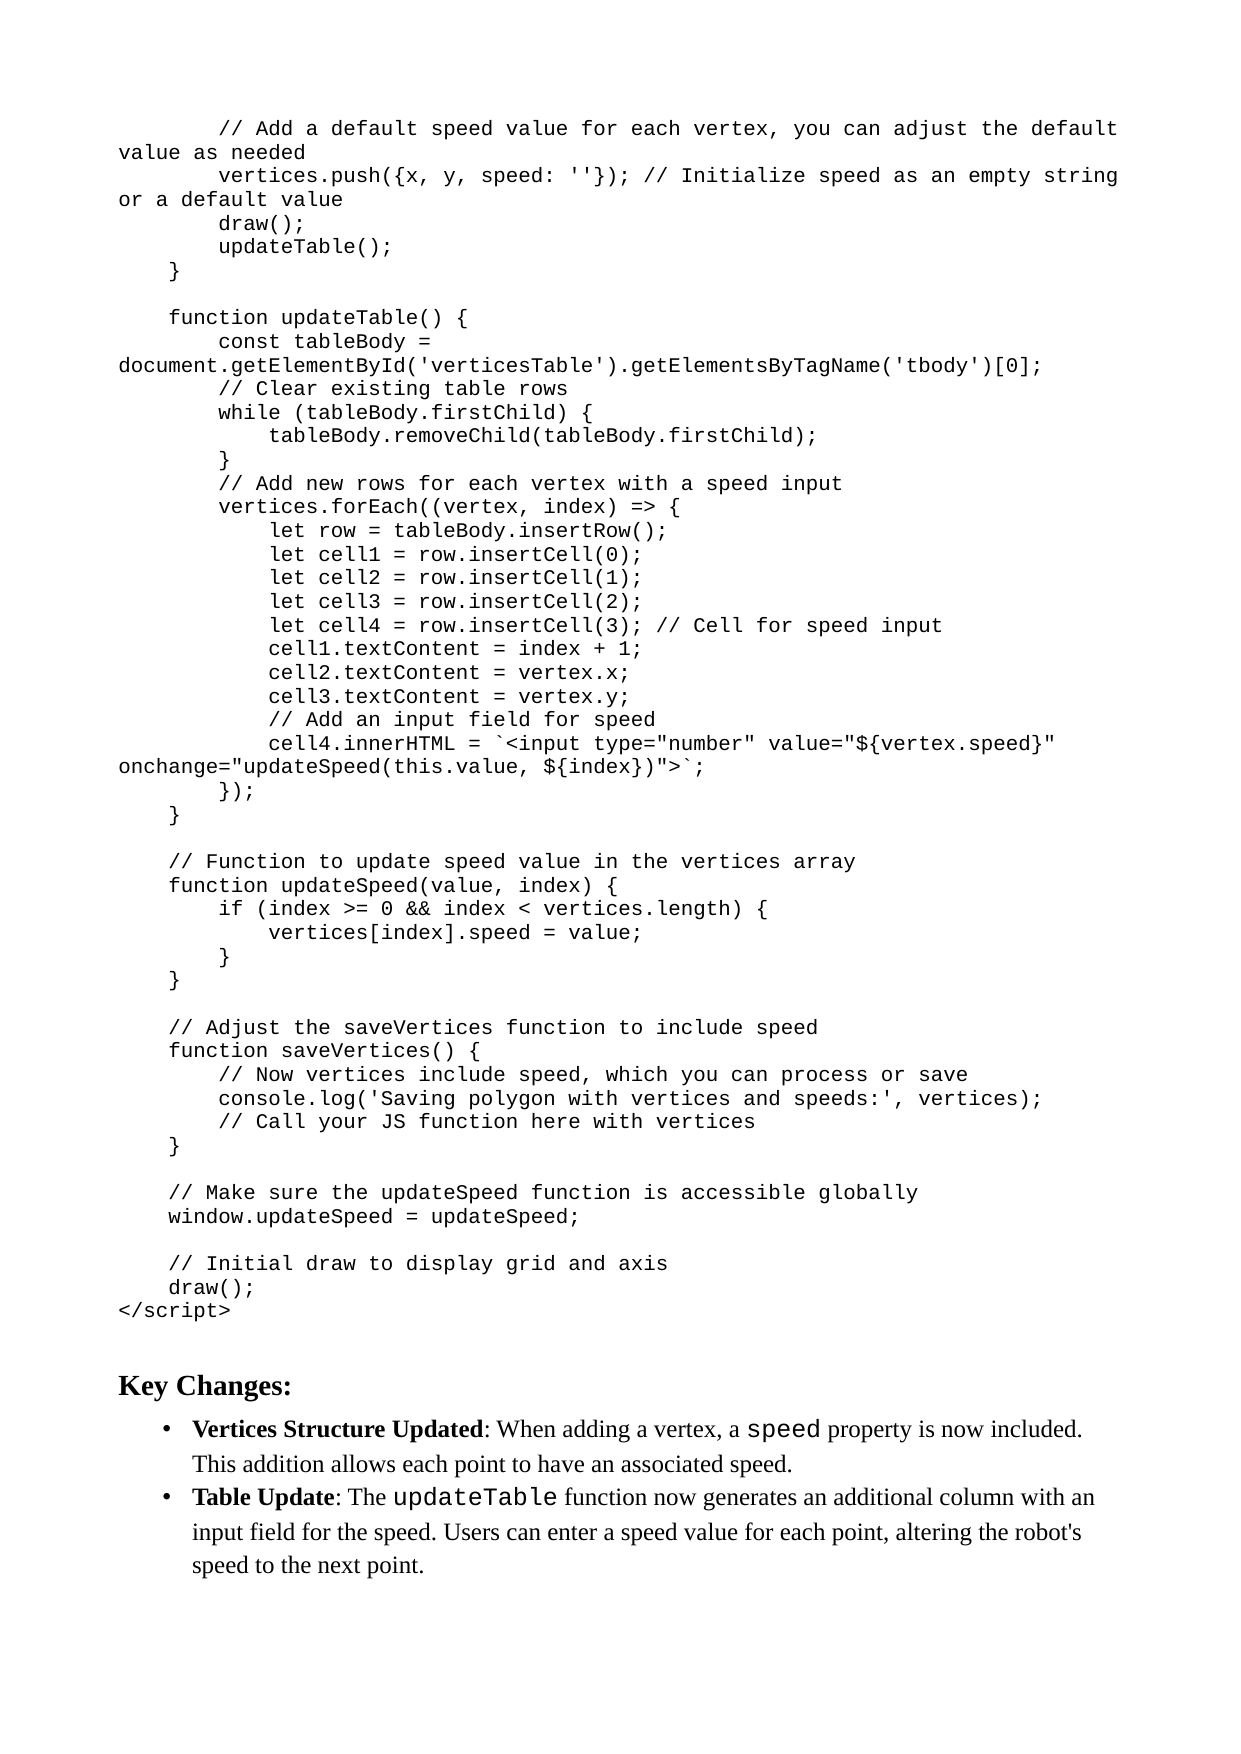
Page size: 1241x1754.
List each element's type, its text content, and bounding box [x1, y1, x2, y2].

text function updateSpeed(value, index) { [118, 875, 1122, 898]
text } [118, 1135, 1122, 1158]
text }); [118, 780, 1122, 804]
text } [118, 449, 1122, 473]
text window.updateSpeed = updateSpeed; [118, 1206, 1122, 1229]
text let cell2 = row.insertCell(1); [118, 567, 1122, 591]
text // Function to update speed value in the vertices array [118, 851, 1122, 875]
text vertices[index].speed = value; [118, 922, 1122, 946]
text // Add new rows for each vertex with a speed input [118, 473, 1122, 496]
text cell3.textContent = vertex.y; [118, 686, 1122, 709]
text } [118, 260, 1122, 284]
list Table Update: The updateTable function now generates an additional column with an input field for the speed. Users can enter a speed value for each point, altering the robot's speed to the next point. [162, 1482, 1122, 1579]
text } [118, 969, 1122, 993]
text draw(); [118, 1277, 1122, 1300]
text let cell1 = row.insertCell(0); [118, 544, 1122, 567]
text // Clear existing table rows [118, 378, 1122, 402]
text cell1.textContent = index + 1; [118, 638, 1122, 662]
text while (tableBody.firstChild) { [118, 402, 1122, 426]
text let row = tableBody.insertRow(); [118, 520, 1122, 544]
text // Make sure the updateSpeed function is accessible globally [118, 1182, 1122, 1206]
text // Add an input field for speed [118, 709, 1122, 733]
text // Now vertices include speed, which you can process or save [118, 1064, 1122, 1088]
text } [118, 946, 1122, 969]
text console.log('Saving polygon with vertices and speeds:', vertices); [118, 1088, 1122, 1111]
subtitle Key Changes: [118, 1368, 1122, 1402]
text vertices.forEach((vertex, index) => { [118, 496, 1122, 520]
text // Call your JS function here with vertices [118, 1111, 1122, 1135]
text draw(); [118, 213, 1122, 236]
text if (index >= 0 && index < vertices.length) { [118, 898, 1122, 922]
text // Adjust the saveVertices function to include speed [118, 1017, 1122, 1040]
text vertices.push({x, y, speed: ''}); // Initialize speed as an empty string or a default value [118, 165, 1122, 213]
text } [118, 804, 1122, 827]
text const tableBody = document.getElementById('verticesTable').getElementsByTagName('tbody')[0]; [118, 331, 1122, 378]
text // Add a default speed value for each vertex, you can adjust the default value as needed [118, 118, 1122, 165]
text function saveVertices() { [118, 1040, 1122, 1064]
text cell2.textContent = vertex.x; [118, 662, 1122, 686]
text let cell4 = row.insertCell(3); // Cell for speed input [118, 615, 1122, 638]
text updateTable(); [118, 236, 1122, 260]
text </script> [118, 1300, 1122, 1324]
text cell4.innerHTML = `<input type="number" value="${vertex.speed}" onchange="updateSpeed(this.value, ${index})">`; [118, 733, 1122, 780]
list Vertices Structure Updated: When adding a vertex, a speed property is now included. This addition allows each point to have an associated speed. [162, 1414, 1122, 1478]
text tableBody.removeChild(tableBody.firstChild); [118, 426, 1122, 449]
text let cell3 = row.insertCell(2); [118, 591, 1122, 615]
text function updateTable() { [118, 307, 1122, 331]
text // Initial draw to display grid and axis [118, 1253, 1122, 1277]
